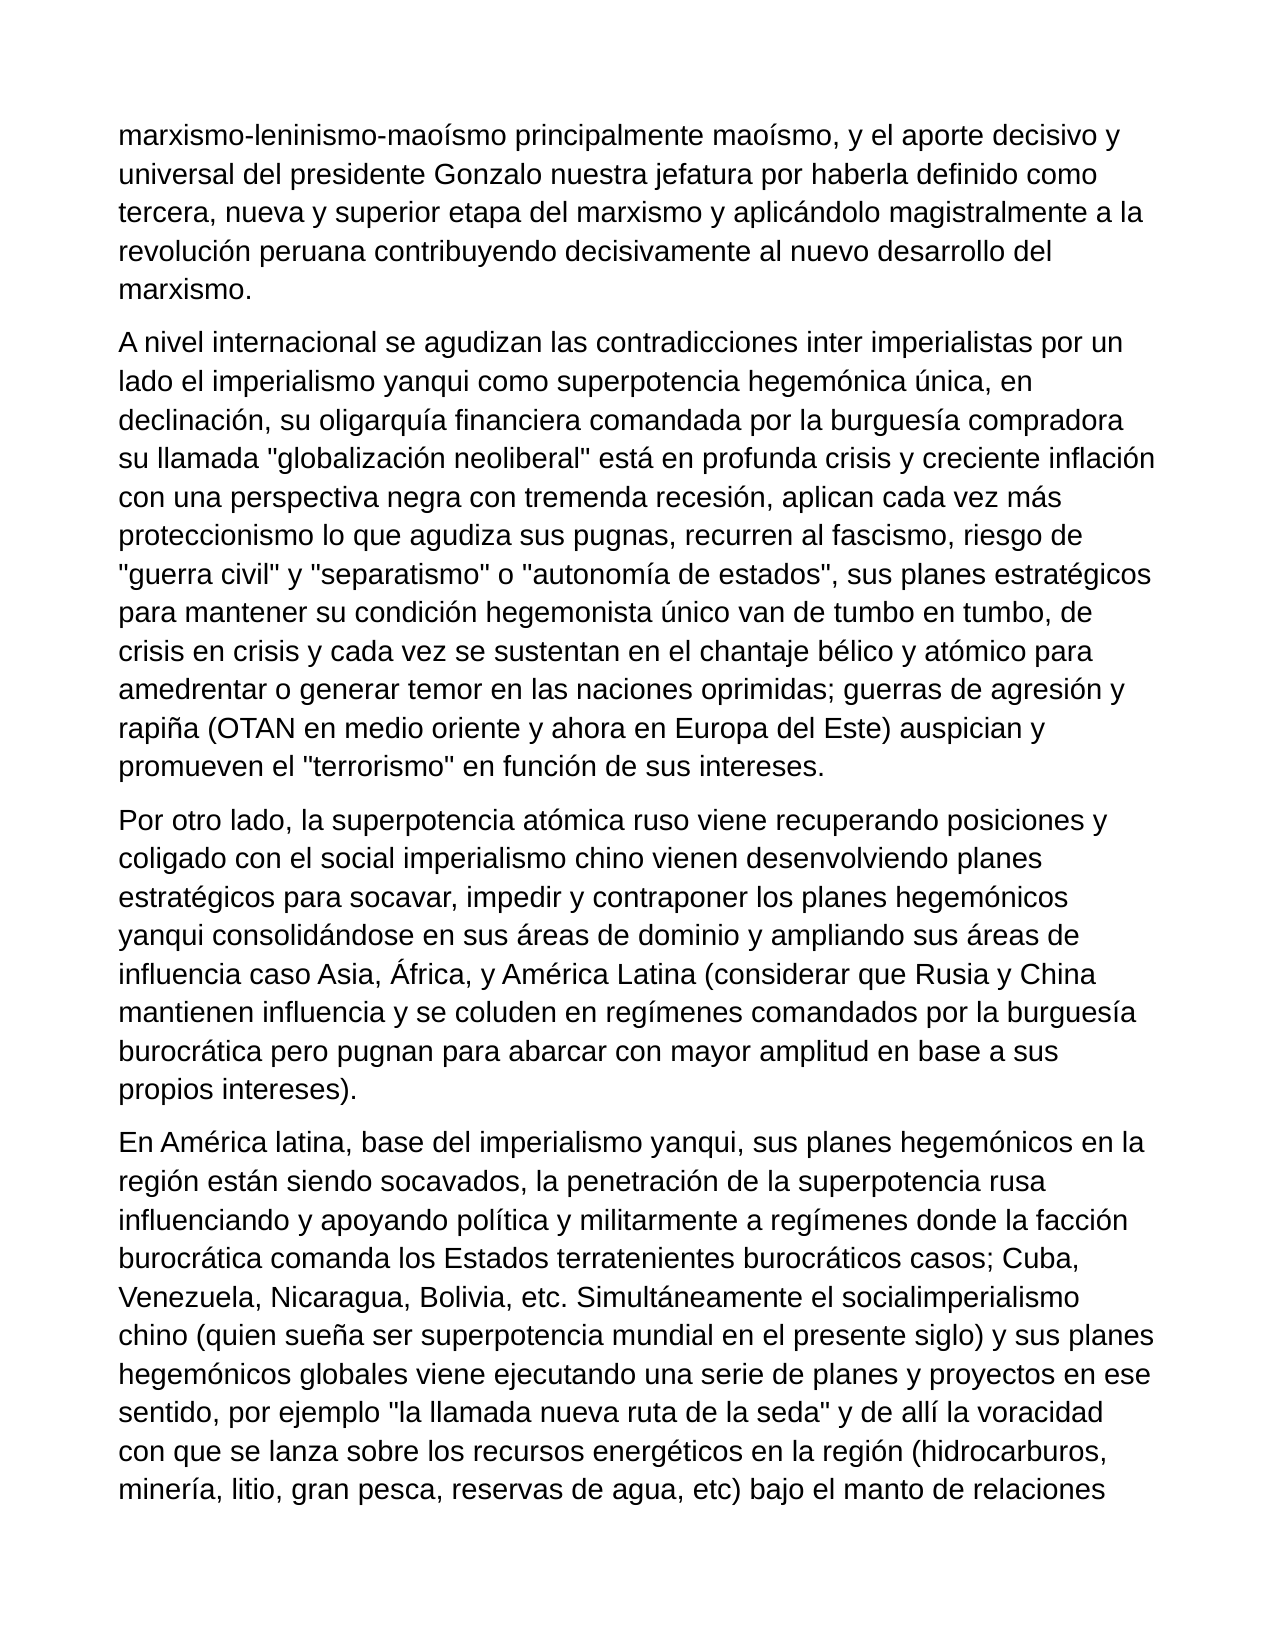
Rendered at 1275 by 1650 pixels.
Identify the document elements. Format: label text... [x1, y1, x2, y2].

text A nivel internacional se agudizan las contradicciones inter imperialistas por un lado el imperialismo yanqui como superpotencia hegemónica única, en declinación, su oligarquía financiera comandada por la burguesía compradora su llamada "globalización neoliberal" está en profunda crisis y creciente inflación con una perspectiva negra con tremenda recesión, aplican cada vez más proteccionismo lo que agudiza sus pugnas, recurren al fascismo, riesgo de "guerra civil" y "separatismo" o "autonomía de estados", sus planes estratégicos para mantener su condición hegemonista único van de tumbo en tumbo, de crisis en crisis y cada vez se sustentan en el chantaje bélico y atómico para amedrentar o generar temor en las naciones oprimidas; guerras de agresión y rapiña (OTAN en medio oriente y ahora en Europa del Este) auspician y promueven el "terrorismo" en función de sus intereses. [118, 325, 1157, 783]
text Por otro lado, la superpotencia atómica ruso viene recuperando posiciones y coligado con el social imperialismo chino vienen desenvolviendo planes estratégicos para socavar, impedir y contraponer los planes hegemónicos yanqui consolidándose en sus áreas de dominio y ampliando sus áreas de influencia caso Asia, África, y América Latina (considerar que Rusia y China mantienen influencia y se coluden en regímenes comandados por la burguesía burocrática pero pugnan para abarcar con mayor amplitud en base a sus propios intereses). [118, 802, 1157, 1106]
text En América latina, base del imperialismo yanqui, sus planes hegemónicos en la región están siendo socavados, la penetración de la superpotencia rusa influenciando y apoyando política y militarmente a regímenes donde la facción burocrática comanda los Estados terratenientes burocráticos casos; Cuba, Venezuela, Nicaragua, Bolivia, etc. Simultáneamente el socialimperialismo chino (quien sueña ser superpotencia mundial en el presente siglo) y sus planes hegemónicos globales viene ejecutando una serie de planes y proyectos en ese sentido, por ejemplo "la llamada nueva ruta de la seda" y de allí la voracidad con que se lanza sobre los recursos energéticos en la región (hidrocarburos, minería, litio, gran pesca, reservas de agua, etc) bajo el manto de relaciones [118, 1125, 1157, 1506]
text marxismo-leninismo-maoísmo principalmente maoísmo, y el aporte decisivo y universal del presidente Gonzalo nuestra jefatura por haberla definido como tercera, nueva y superior etapa del marxismo y aplicándolo magistralmente a la revolución peruana contribuyendo decisivamente al nuevo desarrollo del marxismo. [118, 118, 1157, 306]
